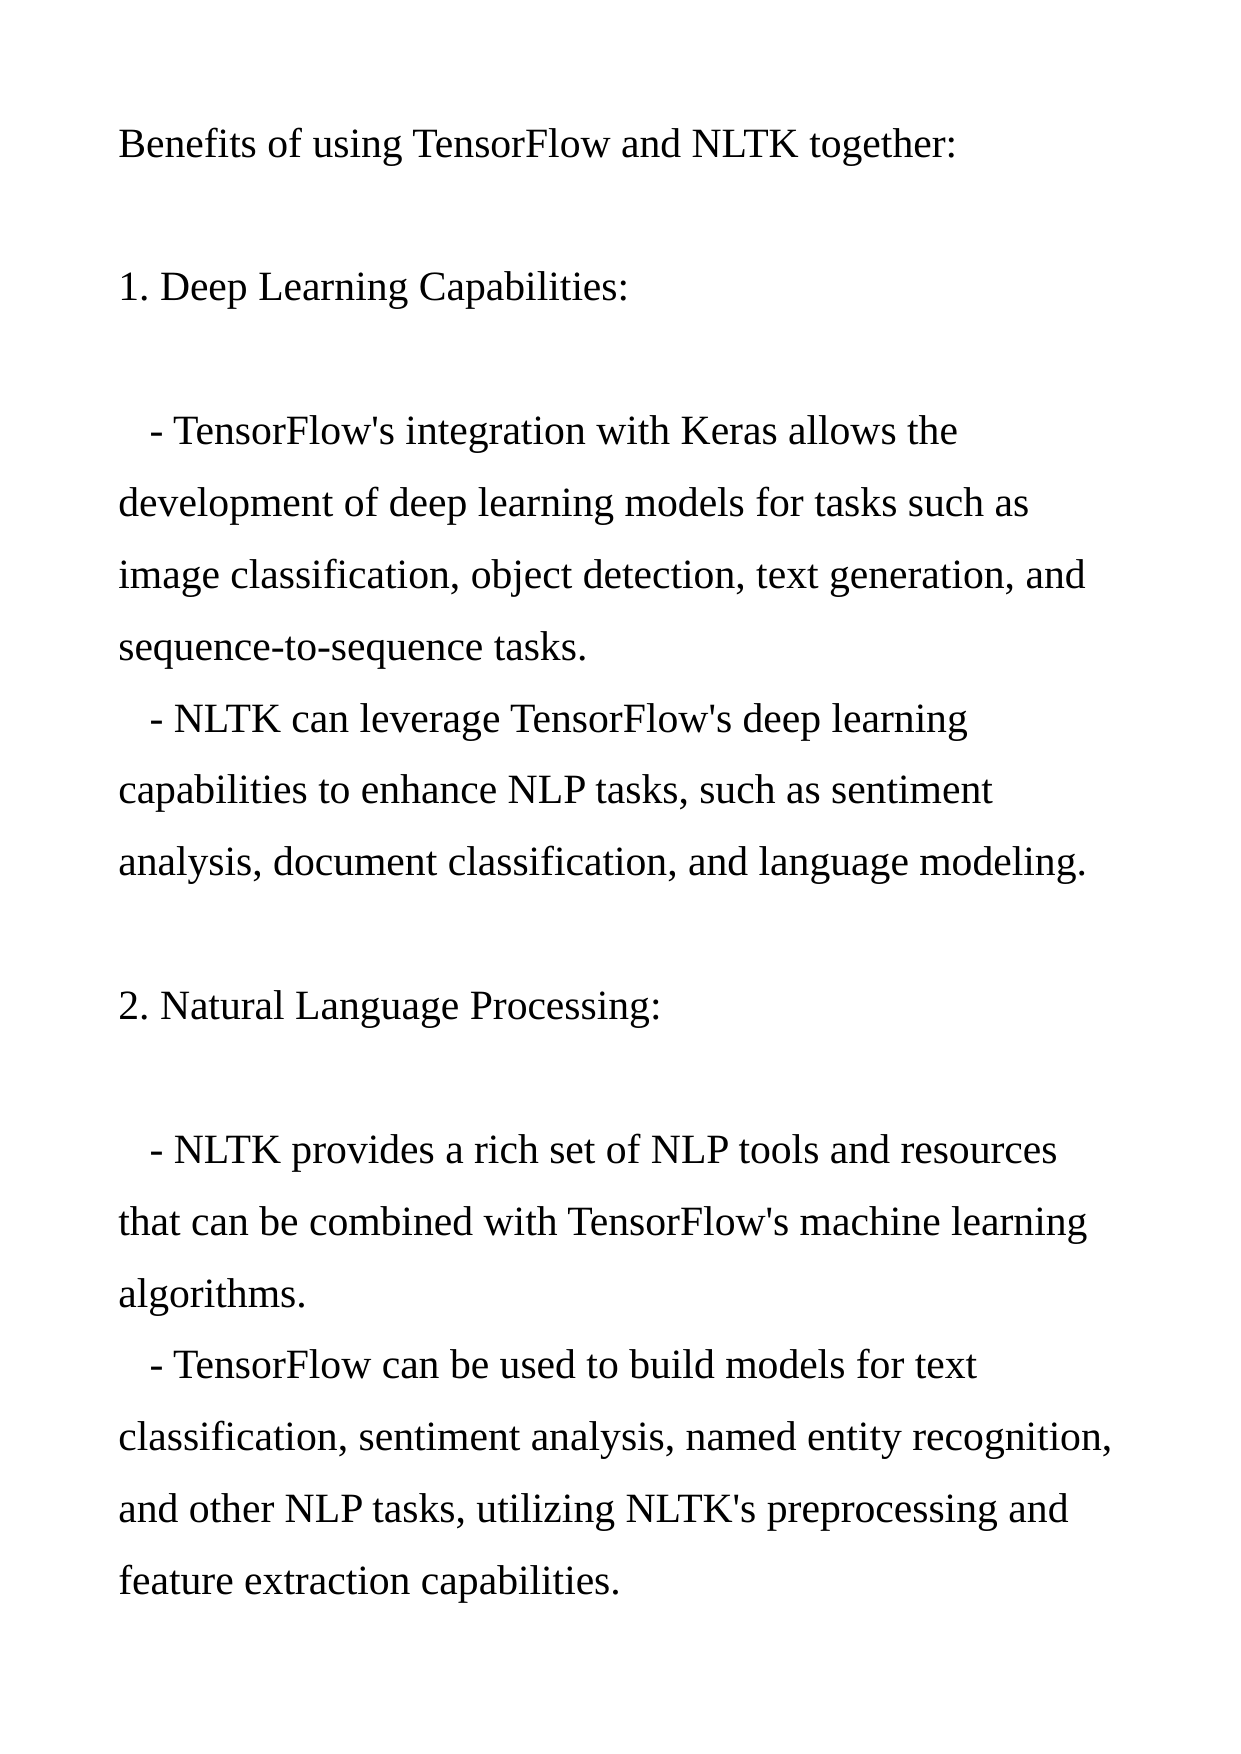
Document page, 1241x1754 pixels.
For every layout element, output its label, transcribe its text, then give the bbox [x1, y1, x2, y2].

text 2. Natural Language Processing: [118, 981, 1122, 1028]
text Benefits of using TensorFlow and NLTK together: [118, 118, 1122, 166]
text 1. Deep Learning Capabilities: [118, 262, 1122, 310]
text - NLTK can leverage TensorFlow's deep learning capabilities to enhance NLP tasks, such as sentiment analysis, document classification, and language modeling. [118, 693, 1122, 885]
text - TensorFlow can be used to build models for text classification, sentiment analysis, named entity recognition, and other NLP tasks, utilizing NLTK's preprocessing and feature extraction capabilities. [118, 1340, 1122, 1603]
text - NLTK provides a rich set of NLP tools and resources that can be combined with TensorFlow's machine learning algorithms. [118, 1124, 1122, 1316]
text - TensorFlow's integration with Keras allows the development of deep learning models for tasks such as image classification, object detection, text generation, and sequence-to-sequence tasks. [118, 406, 1122, 669]
